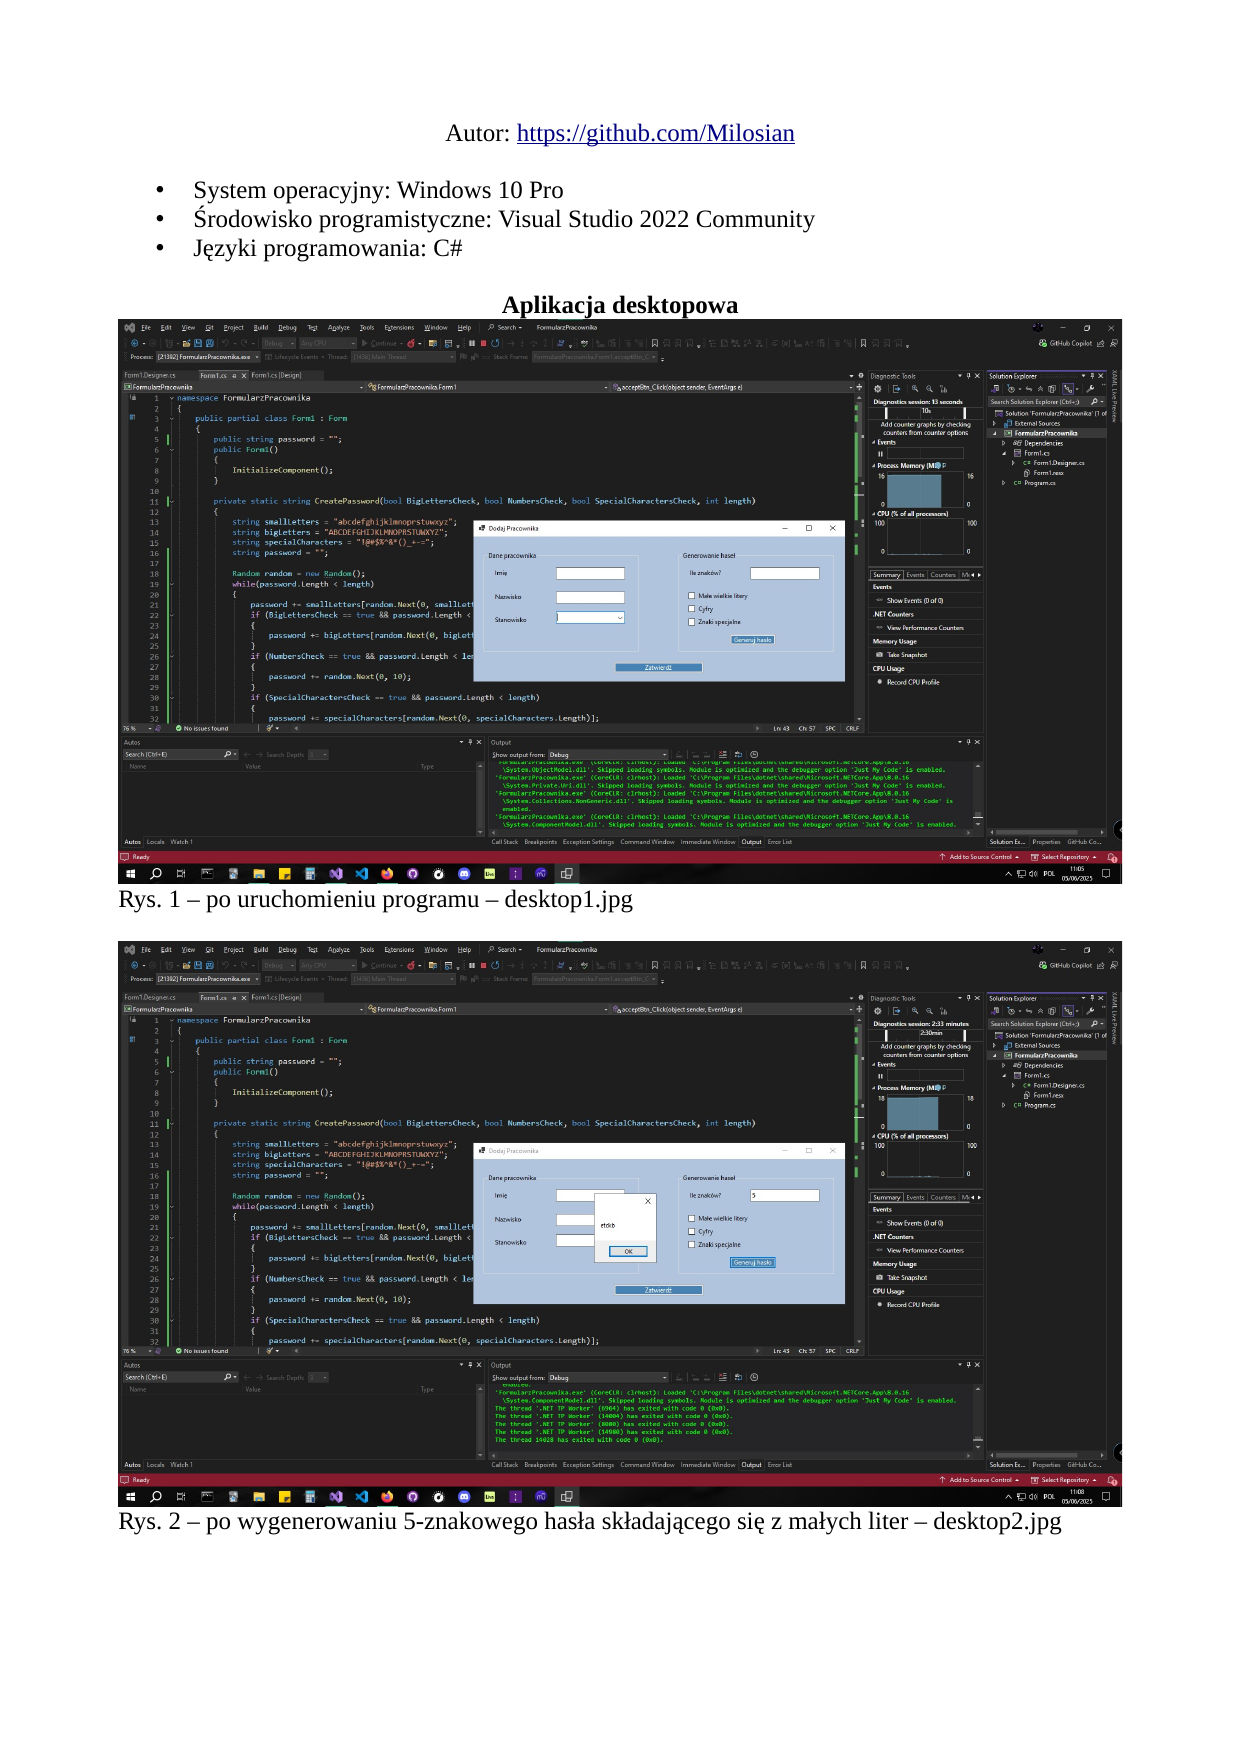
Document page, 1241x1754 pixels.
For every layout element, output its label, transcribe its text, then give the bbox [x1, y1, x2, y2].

list Języki programowania: C# [156, 233, 1122, 262]
list System operacyjny: Windows 10 Pro [156, 176, 1122, 204]
text Aplikacja desktopowa [118, 291, 1122, 319]
picture [118, 319, 1123, 884]
text Rys. 2 – po wygenerowaniu 5-znakowego hasła składającego się z małych liter – desktop2.jpg [118, 1507, 1122, 1535]
picture [118, 941, 1123, 1507]
text Autor: https://github.com/Milosian [118, 118, 1122, 147]
list Środowisko programistyczne: Visual Studio 2022 Community [156, 204, 1122, 233]
text Rys. 1 – po uruchomieniu programu – desktop1.jpg [118, 884, 1122, 913]
